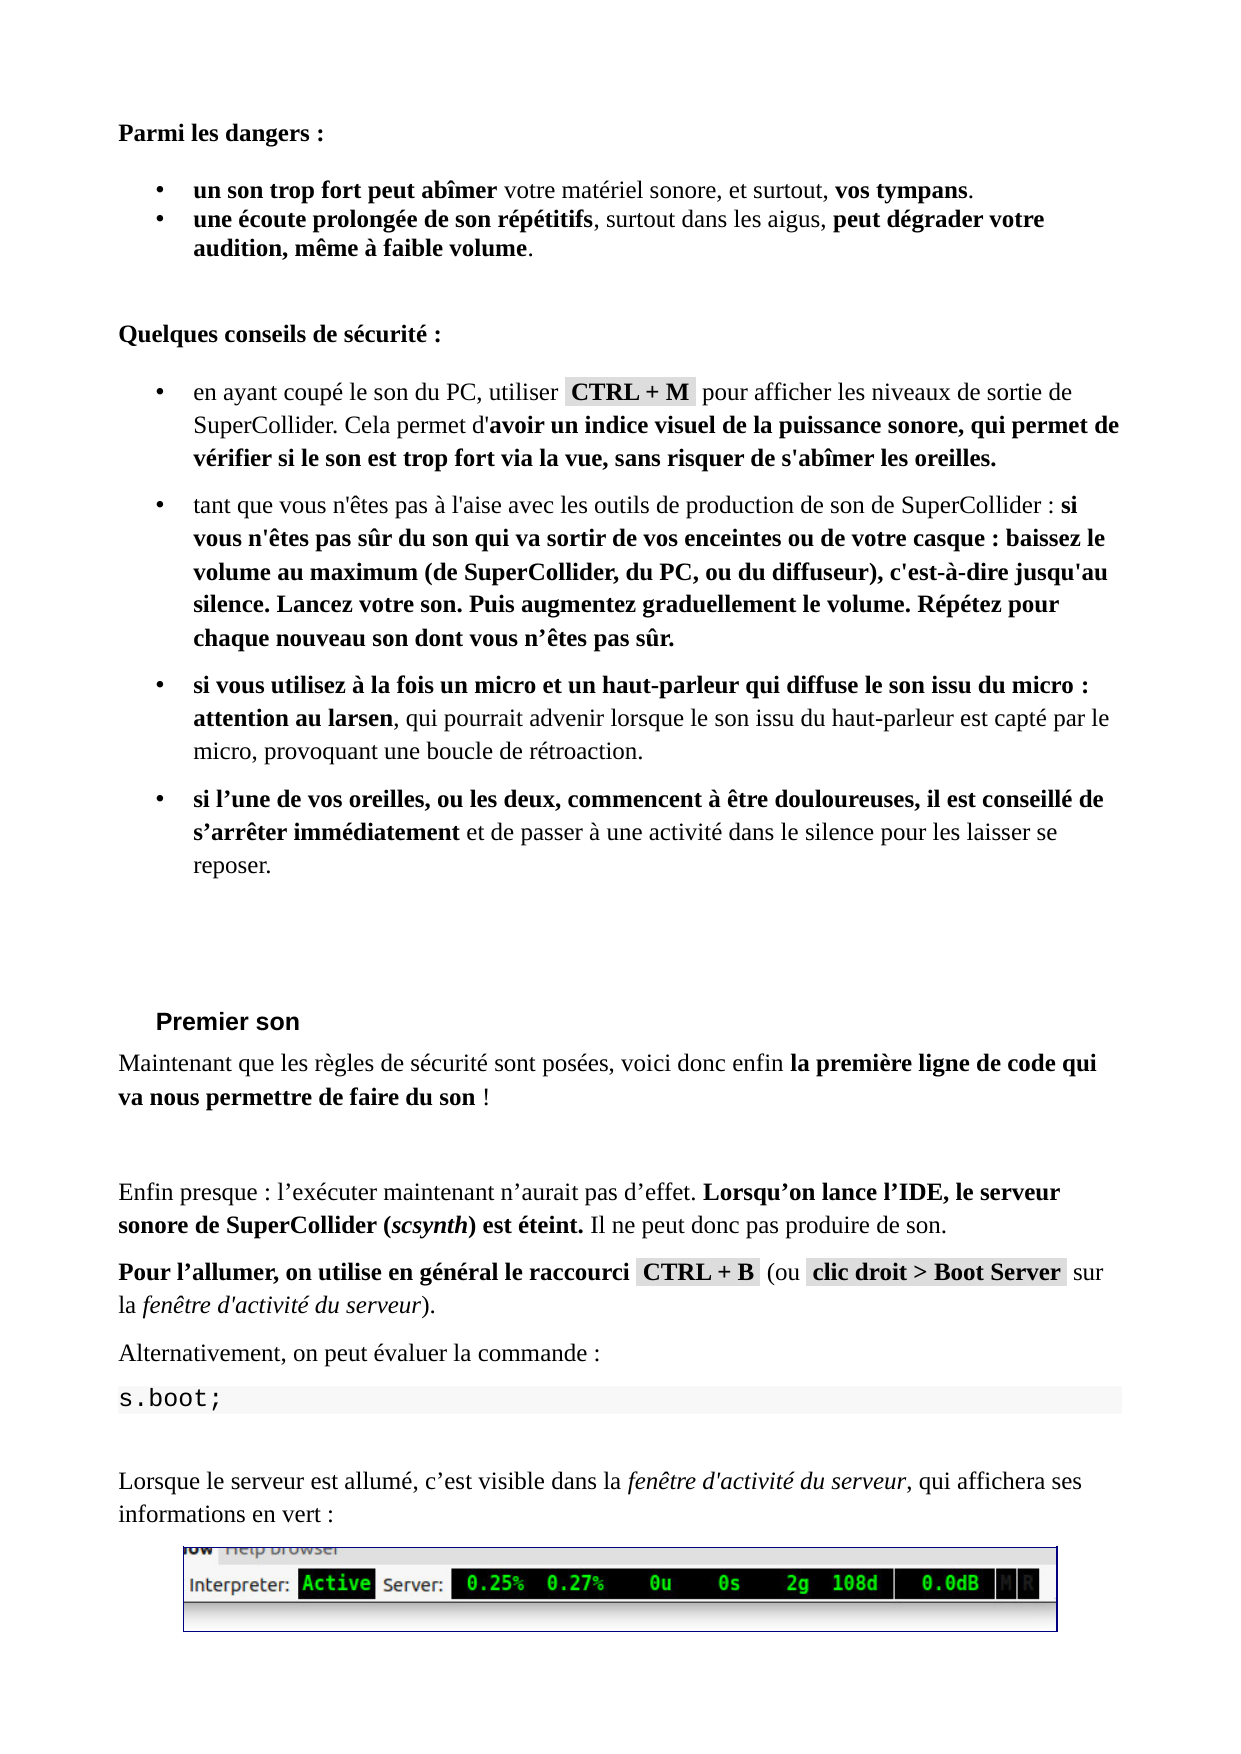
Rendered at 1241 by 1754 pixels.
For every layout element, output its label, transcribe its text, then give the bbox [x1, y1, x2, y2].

text Alternativement, on peut évaluer la commande : [118, 1338, 1122, 1367]
text Maintenant que les règles de sécurité sont posées, voici donc enfin la première ligne de code qui va nous permettre de faire du son ! [118, 1048, 1122, 1110]
text Enfin presque : l’exécuter maintenant n’aurait pas d’effet. Lorsqu’on lance l’IDE, le serveur sonore de SuperCollider (scsynth) est éteint. Il ne peut donc pas produire de son. [118, 1177, 1122, 1238]
text s.boot; [118, 1386, 1122, 1414]
list en ayant coupé le son du PC, utiliser CTRL + M pour afficher les niveaux de sortie de SuperCollider. Cela permet d'avoir un indice visuel de la puissance sonore, qui permet de vérifier si le son est trop fort via la vue, sans risquer de s'abîmer les oreilles. [156, 377, 1122, 472]
text Lorsque le serveur est allumé, c’est visible dans la fenêtre d'activité du serveur, qui affichera ses informations en vert : [118, 1466, 1122, 1527]
text Quelques conseils de sécurité : [118, 319, 1122, 348]
list tant que vous n'êtes pas à l'aise avec les outils de production de son de SuperCollider : si vous n'êtes pas sûr du son qui va sortir de vos enceintes ou de votre casque : baissez le volume au maximum (de SuperCollider, du PC, ou du diffuseur), c'est-à-dire jusqu'au silence. Lancez votre son. Puis augmentez graduellement le volume. Répétez pour chaque nouveau son dont vous n’êtes pas sûr. [156, 491, 1122, 651]
list une écoute prolongée de son répétitifs, surtout dans les aigus, peut dégrader votre audition, même à faible volume. [156, 204, 1122, 262]
list si vous utilisez à la fois un micro et un haut-parleur qui diffuse le son issu du micro : attention au larsen, qui pourrait advenir lorsque le son issu du haut-parleur est capté par le micro, provoquant une boucle de rétroaction. [156, 670, 1122, 765]
subtitle Premier son [156, 1007, 1122, 1036]
text Pour l’allumer, on utilise en général le raccourci CTRL + B (ou clic droit > Boot Server sur la fenêtre d'activité du serveur). [118, 1257, 1122, 1319]
picture [184, 1548, 1056, 1631]
list un son trop fort peut abîmer votre matériel sonore, et surtout, vos tympans. [156, 176, 1122, 204]
text Parmi les dangers : [118, 118, 1122, 147]
list si l’une de vos oreilles, ou les deux, commencent à être douloureuses, il est conseillé de s’arrêter immédiatement et de passer à une activité dans le silence pour les laisser se reposer. [156, 784, 1122, 879]
